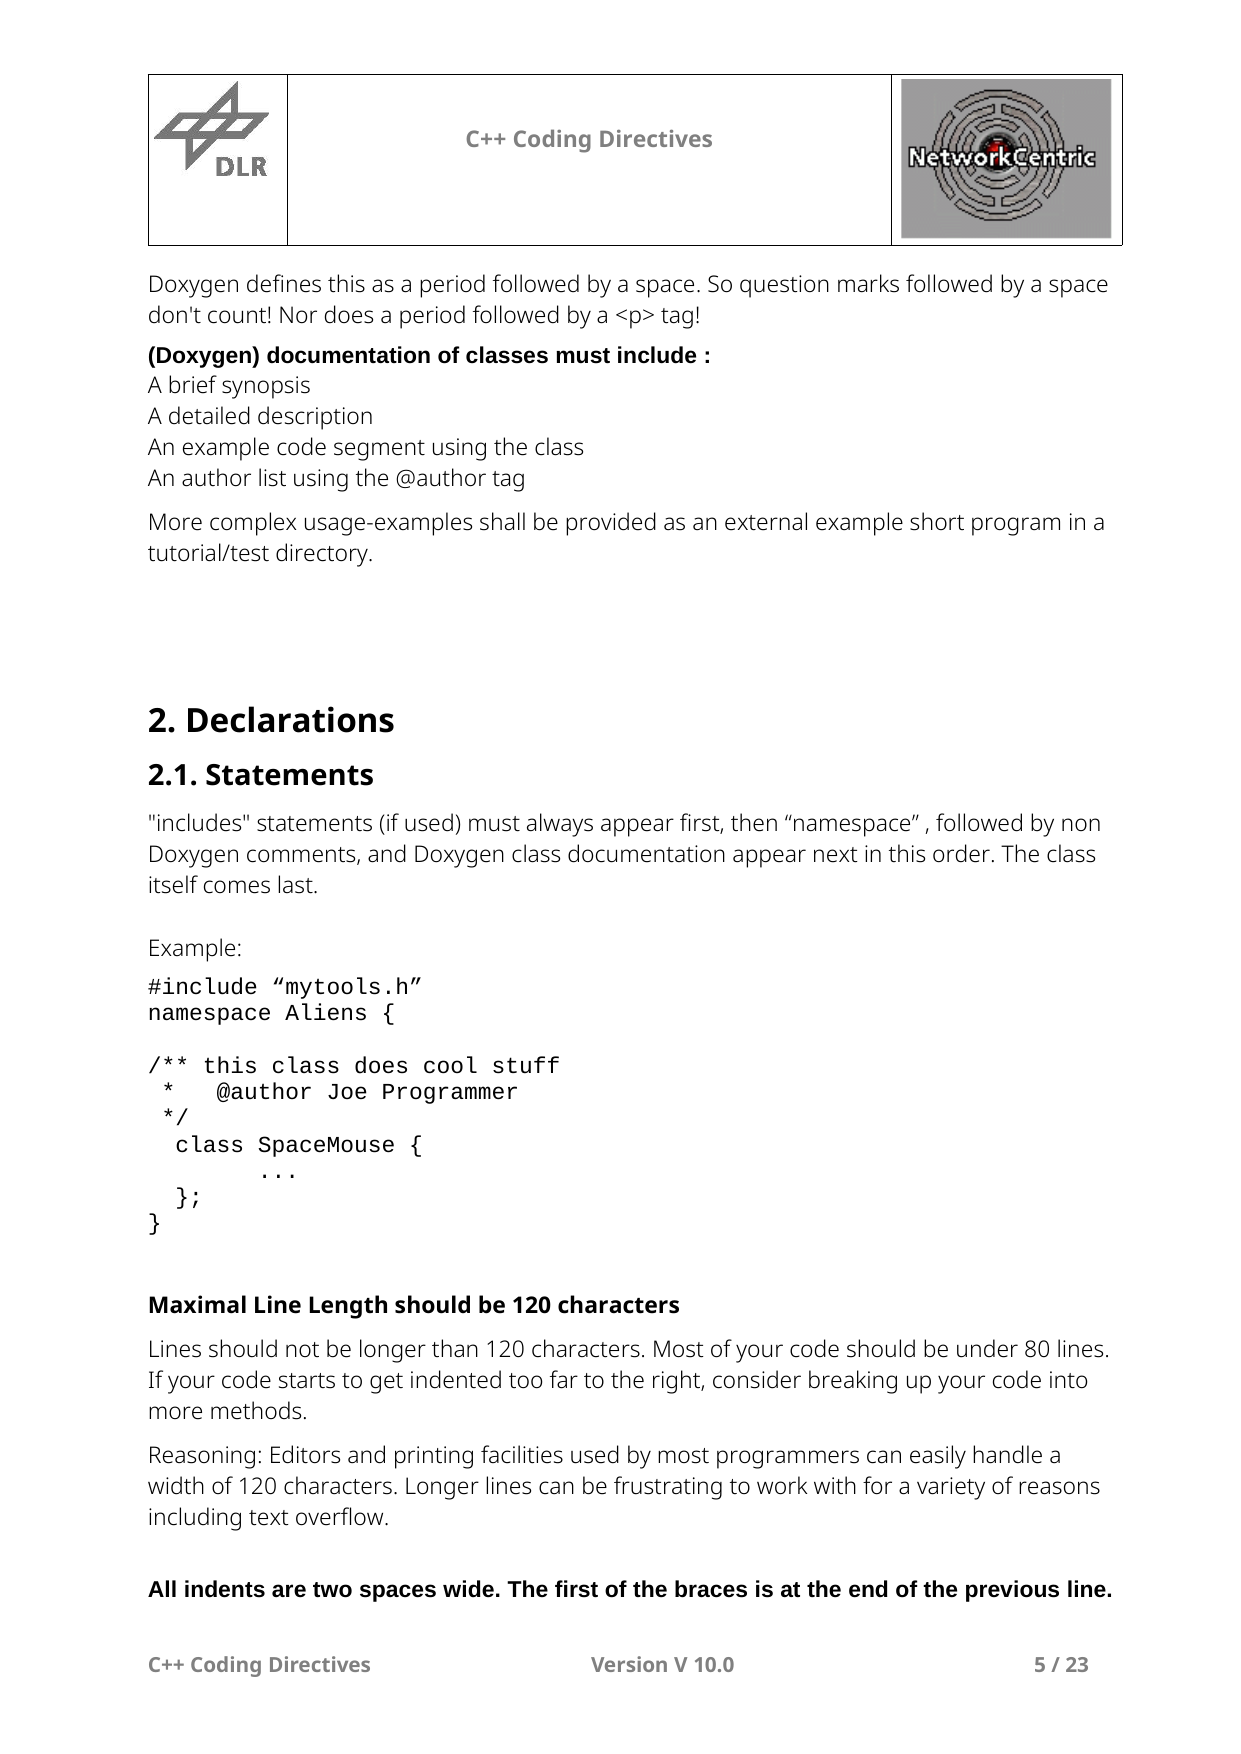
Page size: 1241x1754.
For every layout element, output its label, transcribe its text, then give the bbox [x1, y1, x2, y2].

text namespace Aliens { [148, 1002, 1122, 1028]
text (Doxygen) documentation of classes must include : [148, 343, 1122, 369]
text All indents are two spaces wide. The first of the braces is at the end of the previous line. [148, 1576, 1122, 1602]
text Example: [148, 932, 1122, 963]
text Lines should not be longer than 120 characters. Most of your code should be under 80 lines. If your code starts to get indented too far to the right, consider breaking up your code into more methods. [148, 1333, 1122, 1426]
text More complex usage-examples shall be provided as an external example short program in a tutorial/test directory. [148, 506, 1122, 569]
text class SpaceMouse { [148, 1133, 1122, 1159]
text A brief synopsis A detailed description An example code segment using the class An author list using the @author tag [148, 369, 1122, 494]
text } [148, 1212, 1122, 1238]
text Reasoning: Editors and printing facilities used by most programmers can easily handle a width of 120 characters. Longer lines can be frustrating to work with for a variety of reasons including text overflow. [148, 1439, 1122, 1533]
text * @author Joe Programmer [148, 1080, 1122, 1107]
text #include “mytools.h” [148, 975, 1122, 1002]
text Maximal Line Length should be 120 characters [148, 1289, 1122, 1320]
text "includes" statements (if used) must always appear first, then “namespace” , followed by non Doxygen comments, and Doxygen class documentation appear next in this order. The class itself comes last. [148, 807, 1122, 900]
title 2. Declarations [148, 697, 1122, 742]
picture [154, 81, 269, 176]
text */ [148, 1107, 1122, 1133]
text /** this class does cool stuff [148, 1054, 1122, 1080]
text }; [148, 1185, 1122, 1212]
title 2.1. Statements [148, 754, 1122, 794]
text ... [148, 1159, 1122, 1185]
text Doxygen defines this as a period followed by a space. So question marks followed by a space don't count! Nor does a period followed by a <p> tag! [148, 268, 1122, 331]
